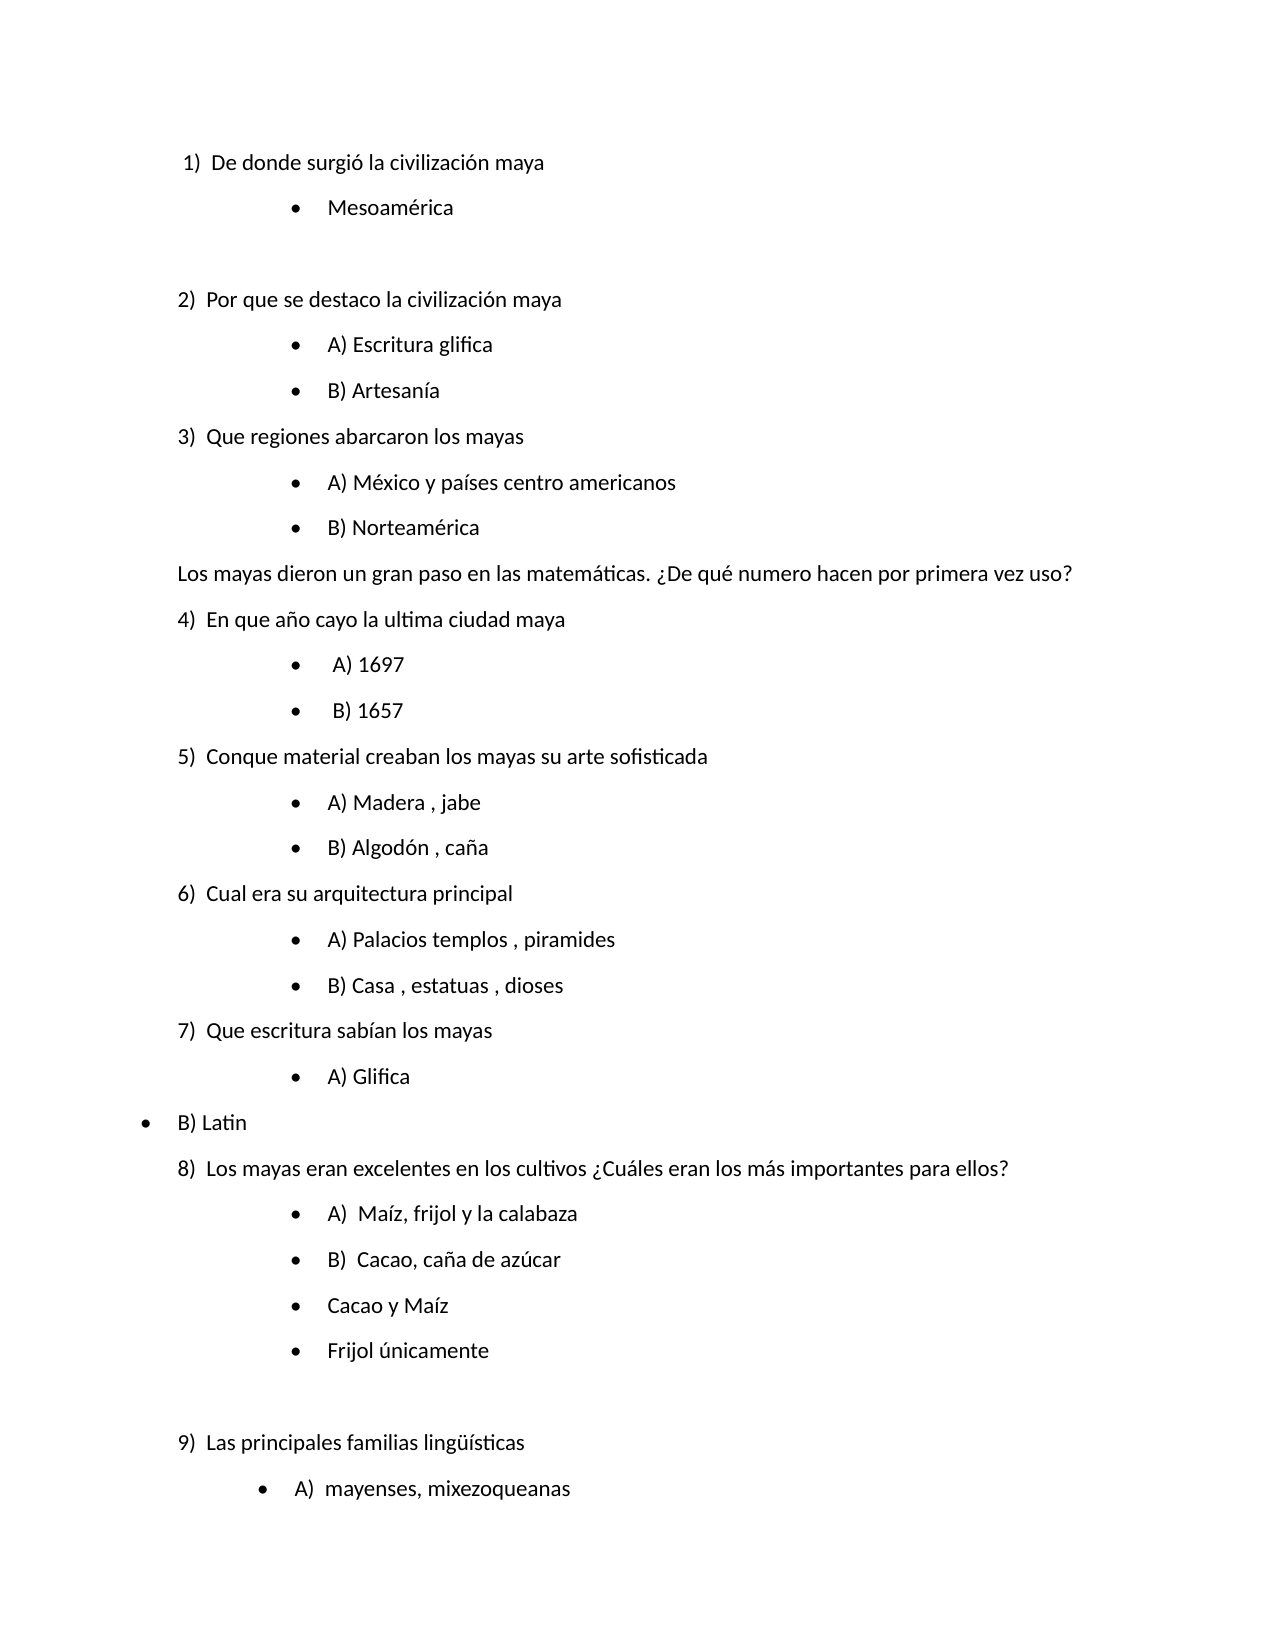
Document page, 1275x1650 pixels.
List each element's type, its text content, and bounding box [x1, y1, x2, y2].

list A) Glifica [290, 1062, 1098, 1090]
list A) México y países centro americanos [290, 468, 1098, 496]
text Los mayas dieron un gran paso en las matemáticas. ¿De qué numero hacen por primera vez uso? [177, 559, 1098, 587]
text 7) Que escritura sabían los mayas [177, 1016, 1098, 1044]
list A) Madera , jabe [290, 788, 1098, 816]
text 2) Por que se destaco la civilización maya [177, 285, 1098, 313]
list B) 1657 [290, 696, 1098, 724]
list A) Palacios templos , piramides [290, 925, 1098, 953]
text 1) De donde surgió la civilización maya [177, 148, 1098, 176]
list Cacao y Maíz [290, 1291, 1098, 1319]
text 3) Que regiones abarcaron los mayas [177, 422, 1098, 450]
list A) 1697 [290, 651, 1098, 679]
text 5) Conque material creaban los mayas su arte sofisticada [177, 742, 1098, 770]
list B) Norteamérica [290, 513, 1098, 541]
text 4) En que año cayo la ultima ciudad maya [177, 605, 1098, 633]
list Frijol únicamente [290, 1337, 1098, 1364]
list B) Algodón , caña [290, 833, 1098, 862]
text 8) Los mayas eran excelentes en los cultivos ¿Cuáles eran los más importantes para ellos? [177, 1154, 1098, 1182]
list Mesoamérica [290, 193, 1098, 221]
list A) Escritura glifica [290, 331, 1098, 358]
list A) Maíz, frijol y la calabaza [290, 1199, 1098, 1227]
list B) Latin [140, 1108, 1098, 1136]
list A) mayenses, mixezoqueanas [257, 1474, 1098, 1502]
list B) Cacao, caña de azúcar [290, 1245, 1098, 1273]
text 6) Cual era su arquitectura principal [177, 879, 1098, 907]
text 9) Las principales familias lingüísticas [177, 1428, 1098, 1456]
list B) Artesanía [290, 376, 1098, 404]
list B) Casa , estatuas , dioses [290, 971, 1098, 999]
